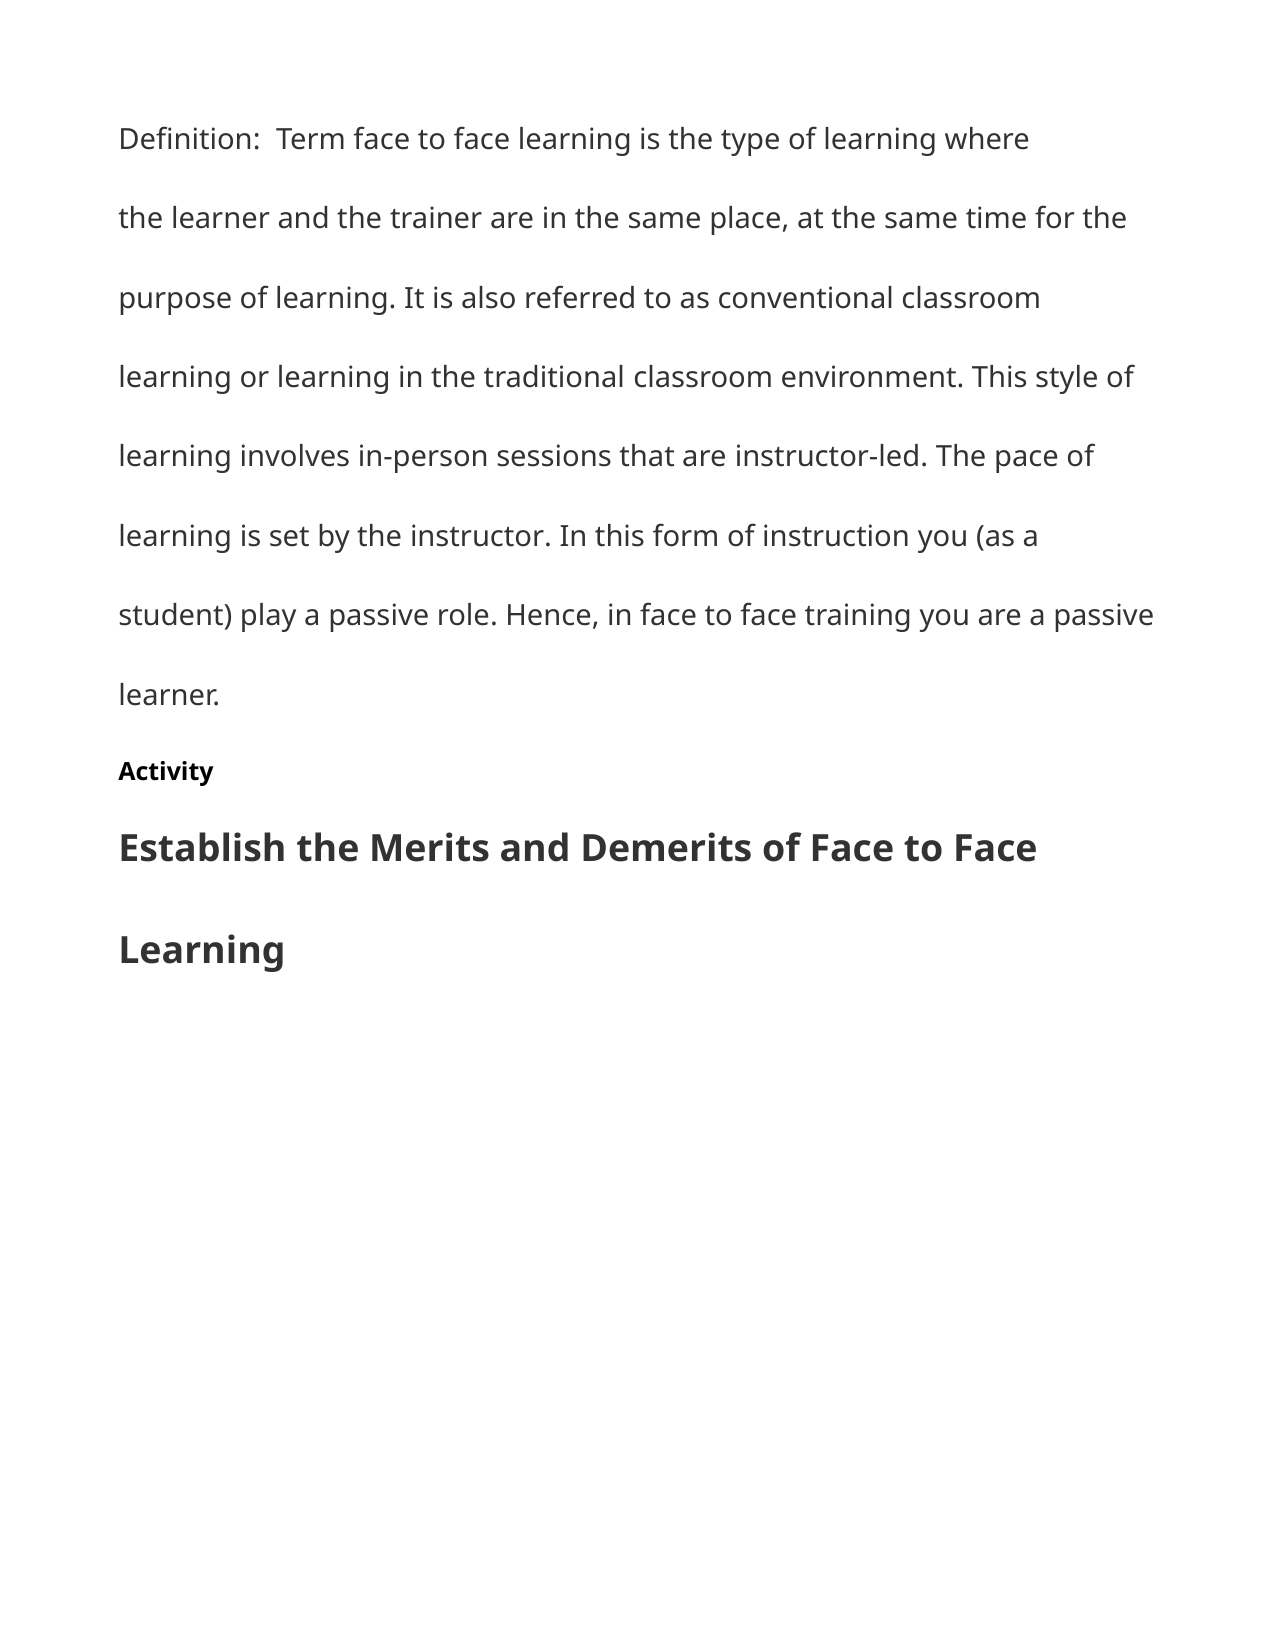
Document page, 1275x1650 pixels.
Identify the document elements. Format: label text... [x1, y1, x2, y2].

text Activity [118, 753, 1157, 787]
subtitle Establish the Merits and Demerits of Face to Face Learning [118, 821, 1157, 974]
subtitle Definition: Term face to face learning is the type of learning where the learner and the trainer are in the same place, at the same time for the purpose of learning. It is also referred to as conventional classroom learning or learning in the traditional classroom environment. This style of learning involves in-person sessions that are instructor-led. The pace of learning is set by the instructor. In this form of instruction you (as a student) play a passive role. Hence, in face to face training you are a passive learner. [118, 118, 1157, 713]
